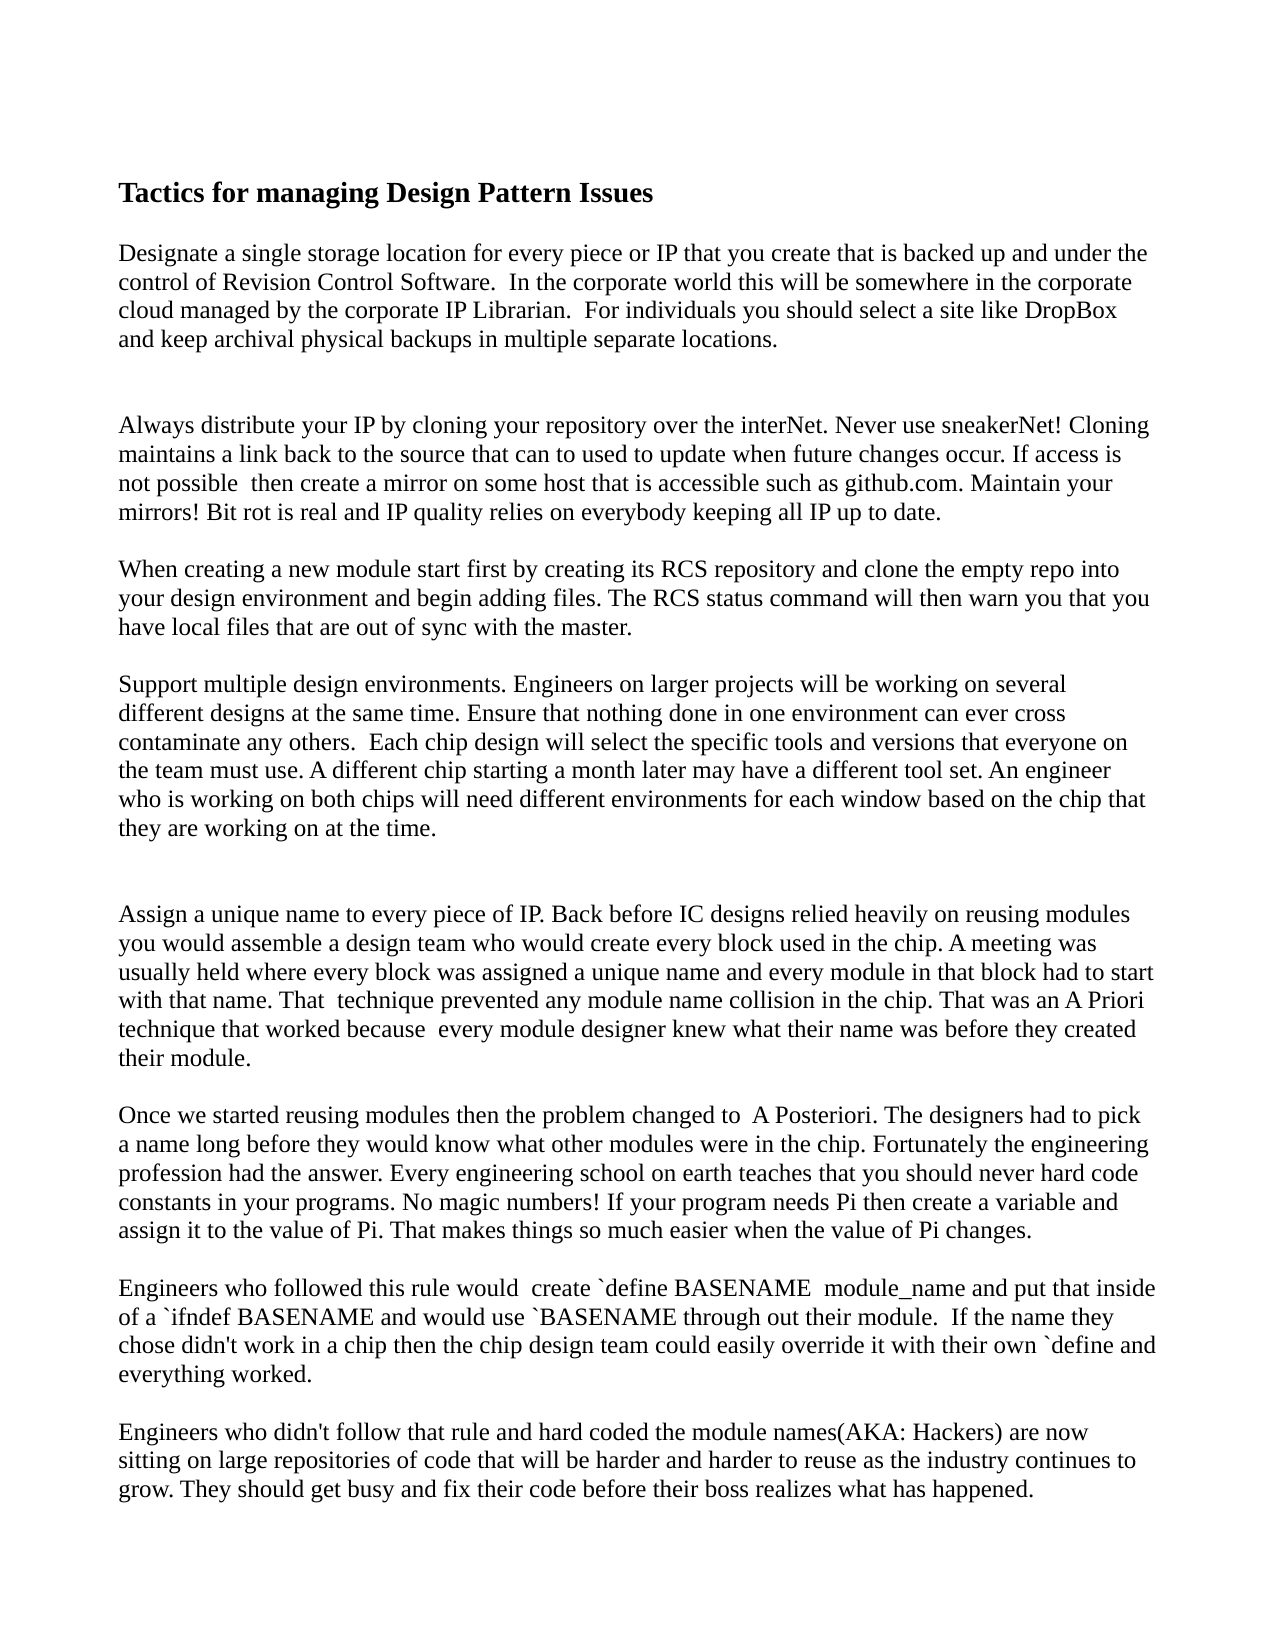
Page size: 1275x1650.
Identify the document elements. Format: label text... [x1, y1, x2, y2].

text When creating a new module start first by creating its RCS repository and clone the empty repo into your design environment and begin adding files. The RCS status command will then warn you that you have local files that are out of sync with the master. [118, 554, 1157, 640]
text Once we started reusing modules then the problem changed to A Posteriori. The designers had to pick a name long before they would know what other modules were in the chip. Fortunately the engineering profession had the answer. Every engineering school on earth teaches that you should never hard code constants in your programs. No magic numbers! If your program needs Pi then create a variable and assign it to the value of Pi. That makes things so much easier when the value of Pi changes. [118, 1100, 1157, 1244]
text Tactics for managing Design Pattern Issues [118, 176, 1157, 209]
text Assign a unique name to every piece of IP. Back before IC designs relied heavily on reusing modules you would assemble a design team who would create every block used in the chip. A meeting was usually held where every block was assigned a unique name and every module in that block had to start with that name. That technique prevented any module name collision in the chip. That was an A Priori technique that worked because every module designer knew what their name was before they created their module. [118, 899, 1157, 1072]
text Designate a single storage location for every piece or IP that you create that is backed up and under the control of Revision Control Software. In the corporate world this will be somewhere in the corporate cloud managed by the corporate IP Librarian. For individuals you should select a site like DropBox and keep archival physical backups in multiple separate locations. [118, 238, 1157, 353]
text they are working on at the time. [118, 813, 1157, 842]
text Engineers who didn't follow that rule and hard coded the module names(AKA: Hackers) are now sitting on large repositories of code that will be harder and harder to reuse as the industry continues to grow. They should get busy and fix their code before their boss realizes what has happened. [118, 1417, 1157, 1503]
text Engineers who followed this rule would create `define BASENAME module_name and put that inside of a `ifndef BASENAME and would use `BASENAME through out their module. If the name they chose didn't work in a chip then the chip design team could easily override it with their own `define and everything worked. [118, 1273, 1157, 1388]
text Always distribute your IP by cloning your repository over the interNet. Never use sneakerNet! Cloning maintains a link back to the source that can to used to update when future changes occur. If access is not possible then create a mirror on some host that is accessible such as github.com. Maintain your mirrors! Bit rot is real and IP quality relies on everybody keeping all IP up to date. [118, 410, 1157, 525]
text Support multiple design environments. Engineers on larger projects will be working on several different designs at the same time. Ensure that nothing done in one environment can ever cross contaminate any others. Each chip design will select the specific tools and versions that everyone on the team must use. A different chip starting a month later may have a different tool set. An engineer who is working on both chips will need different environments for each window based on the chip that [118, 669, 1157, 813]
